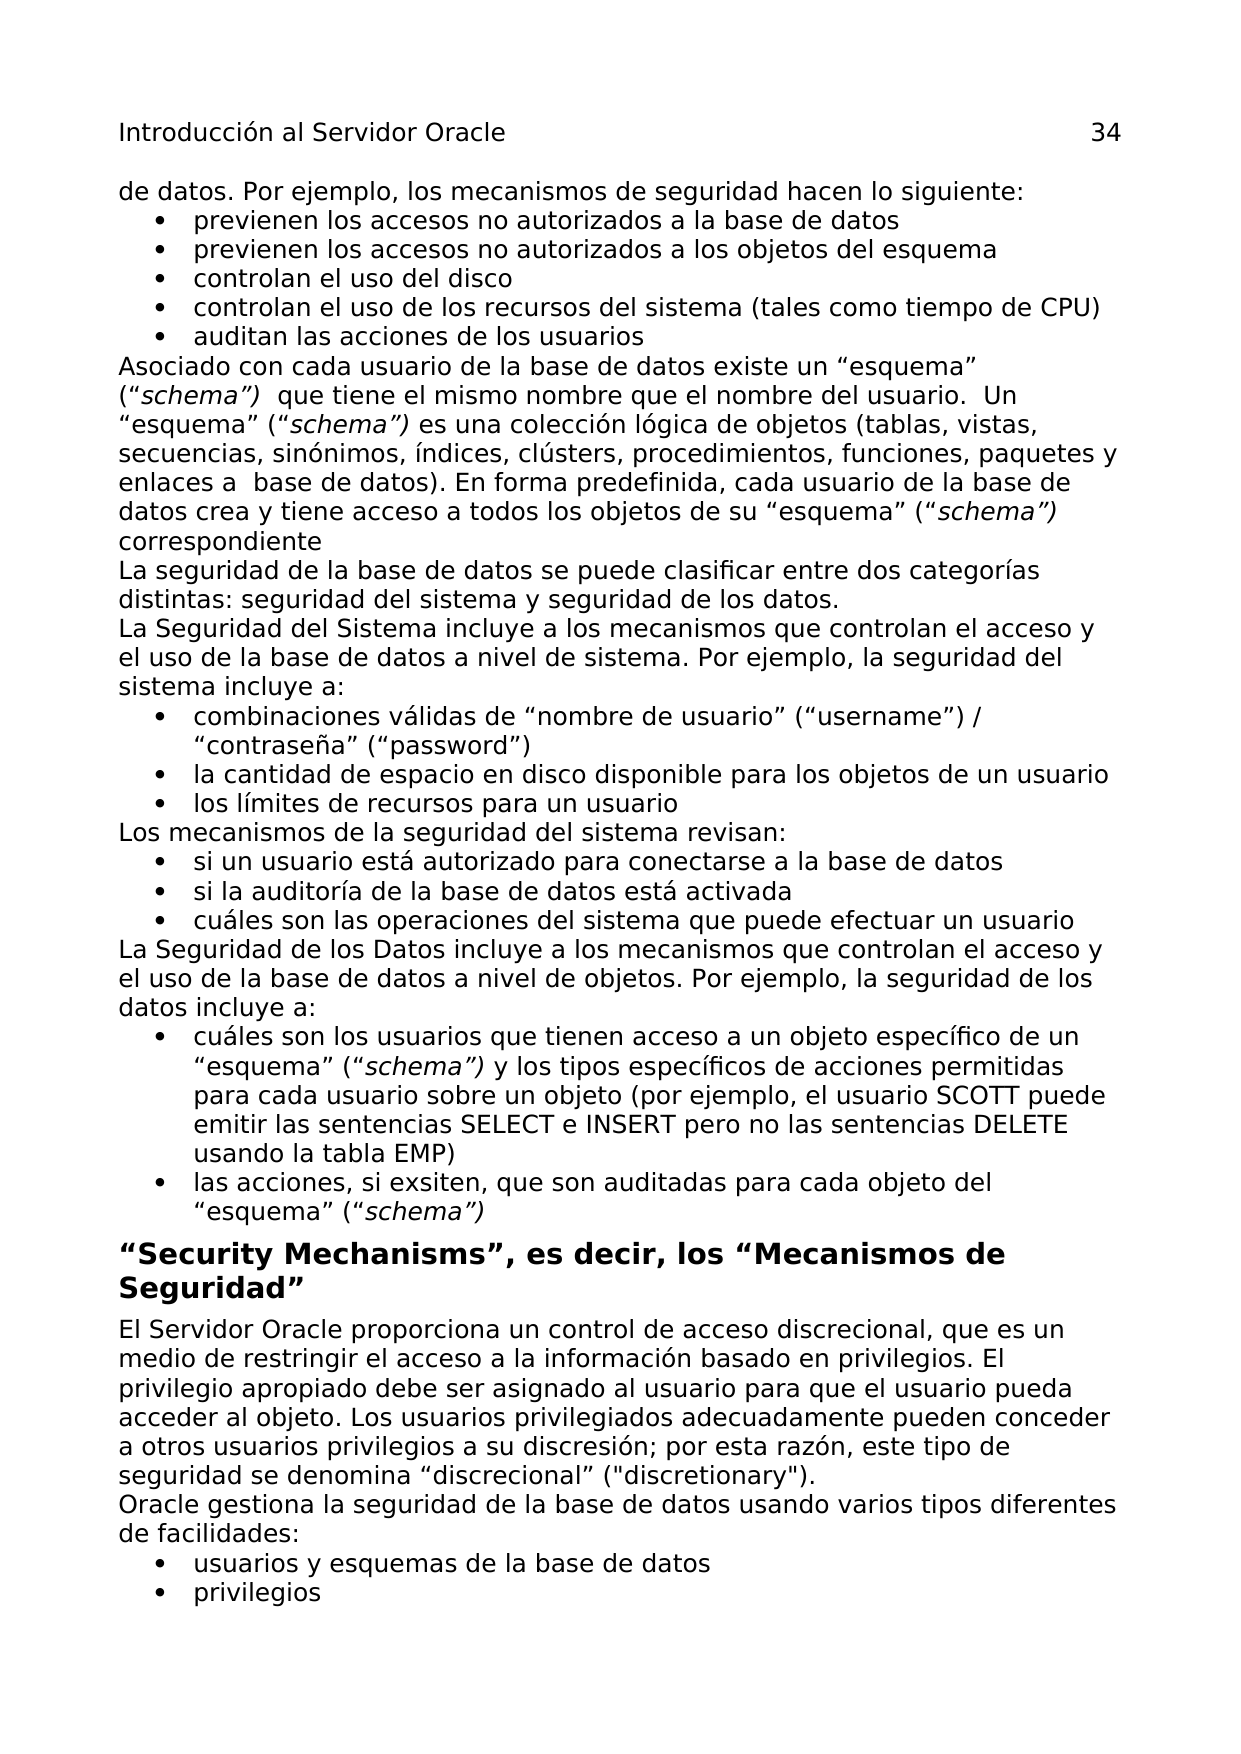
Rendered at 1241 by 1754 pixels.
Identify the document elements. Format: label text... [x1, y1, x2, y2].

list privilegios [156, 1578, 1122, 1607]
text El Servidor Oracle proporciona un control de acceso discrecional, que es un medio de restringir el acceso a la información basado en privilegios. El privilegio apropiado debe ser asignado al usuario para que el usuario pueda acceder al objeto. Los usuarios privilegiados adecuadamente pueden conceder a otros usuarios privilegios a su discresión; por esta razón, este tipo de seguridad se denomina “discrecional” ("discretionary"). [118, 1316, 1122, 1491]
list cuáles son los usuarios que tienen acceso a un objeto específico de un “esquema” (“schema”) y los tipos específicos de acciones permitidas para cada usuario sobre un objeto (por ejemplo, el usuario SCOTT puede emitir las sentencias SELECT e INSERT pero no las sentencias DELETE usando la tabla EMP) [156, 1023, 1122, 1168]
text La Seguridad de los Datos incluye a los mecanismos que controlan el acceso y el uso de la base de datos a nivel de objetos. Por ejemplo, la seguridad de los datos incluye a: [118, 935, 1122, 1023]
text Los mecanismos de la seguridad del sistema revisan: [118, 818, 1122, 848]
list previenen los accesos no autorizados a la base de datos [156, 206, 1122, 235]
text “Security Mechanisms”, es decir, los “Mecanismos de Seguridad” [118, 1237, 1122, 1305]
text La Seguridad del Sistema incluye a los mecanismos que controlan el acceso y el uso de la base de datos a nivel de sistema. Por ejemplo, la seguridad del sistema incluye a: [118, 614, 1122, 702]
list previenen los accesos no autorizados a los objetos del esquema [156, 235, 1122, 264]
list combinaciones válidas de “nombre de usuario” (“username”) / “contraseña” (“password”) [156, 702, 1122, 760]
list usuarios y esquemas de la base de datos [156, 1549, 1122, 1578]
list controlan el uso de los recursos del sistema (tales como tiempo de CPU) [156, 293, 1122, 323]
text Oracle gestiona la seguridad de la base de datos usando varios tipos diferentes de facilidades: [118, 1491, 1122, 1549]
list los límites de recursos para un usuario [156, 789, 1122, 818]
list si un usuario está autorizado para conectarse a la base de datos [156, 848, 1122, 877]
text La seguridad de la base de datos se puede clasificar entre dos categorías distintas: seguridad del sistema y seguridad de los datos. [118, 556, 1122, 614]
list cuáles son las operaciones del sistema que puede efectuar un usuario [156, 906, 1122, 935]
text de datos. Por ejemplo, los mecanismos de seguridad hacen lo siguiente: [118, 177, 1122, 206]
list controlan el uso del disco [156, 264, 1122, 293]
text Asociado con cada usuario de la base de datos existe un “esquema” (“schema”) que tiene el mismo nombre que el nombre del usuario. Un “esquema” (“schema”) es una colección lógica de objetos (tablas, vistas, secuencias, sinónimos, índices, clústers, procedimientos, funciones, paquetes y enlaces a base de datos). En forma predefinida, cada usuario de la base de datos crea y tiene acceso a todos los objetos de su “esquema” (“schema”) correspondiente [118, 352, 1122, 556]
list auditan las acciones de los usuarios [156, 323, 1122, 352]
list la cantidad de espacio en disco disponible para los objetos de un usuario [156, 760, 1122, 789]
list si la auditoría de la base de datos está activada [156, 877, 1122, 906]
list las acciones, si exsiten, que son auditadas para cada objeto del “esquema” (“schema”) [156, 1168, 1122, 1227]
